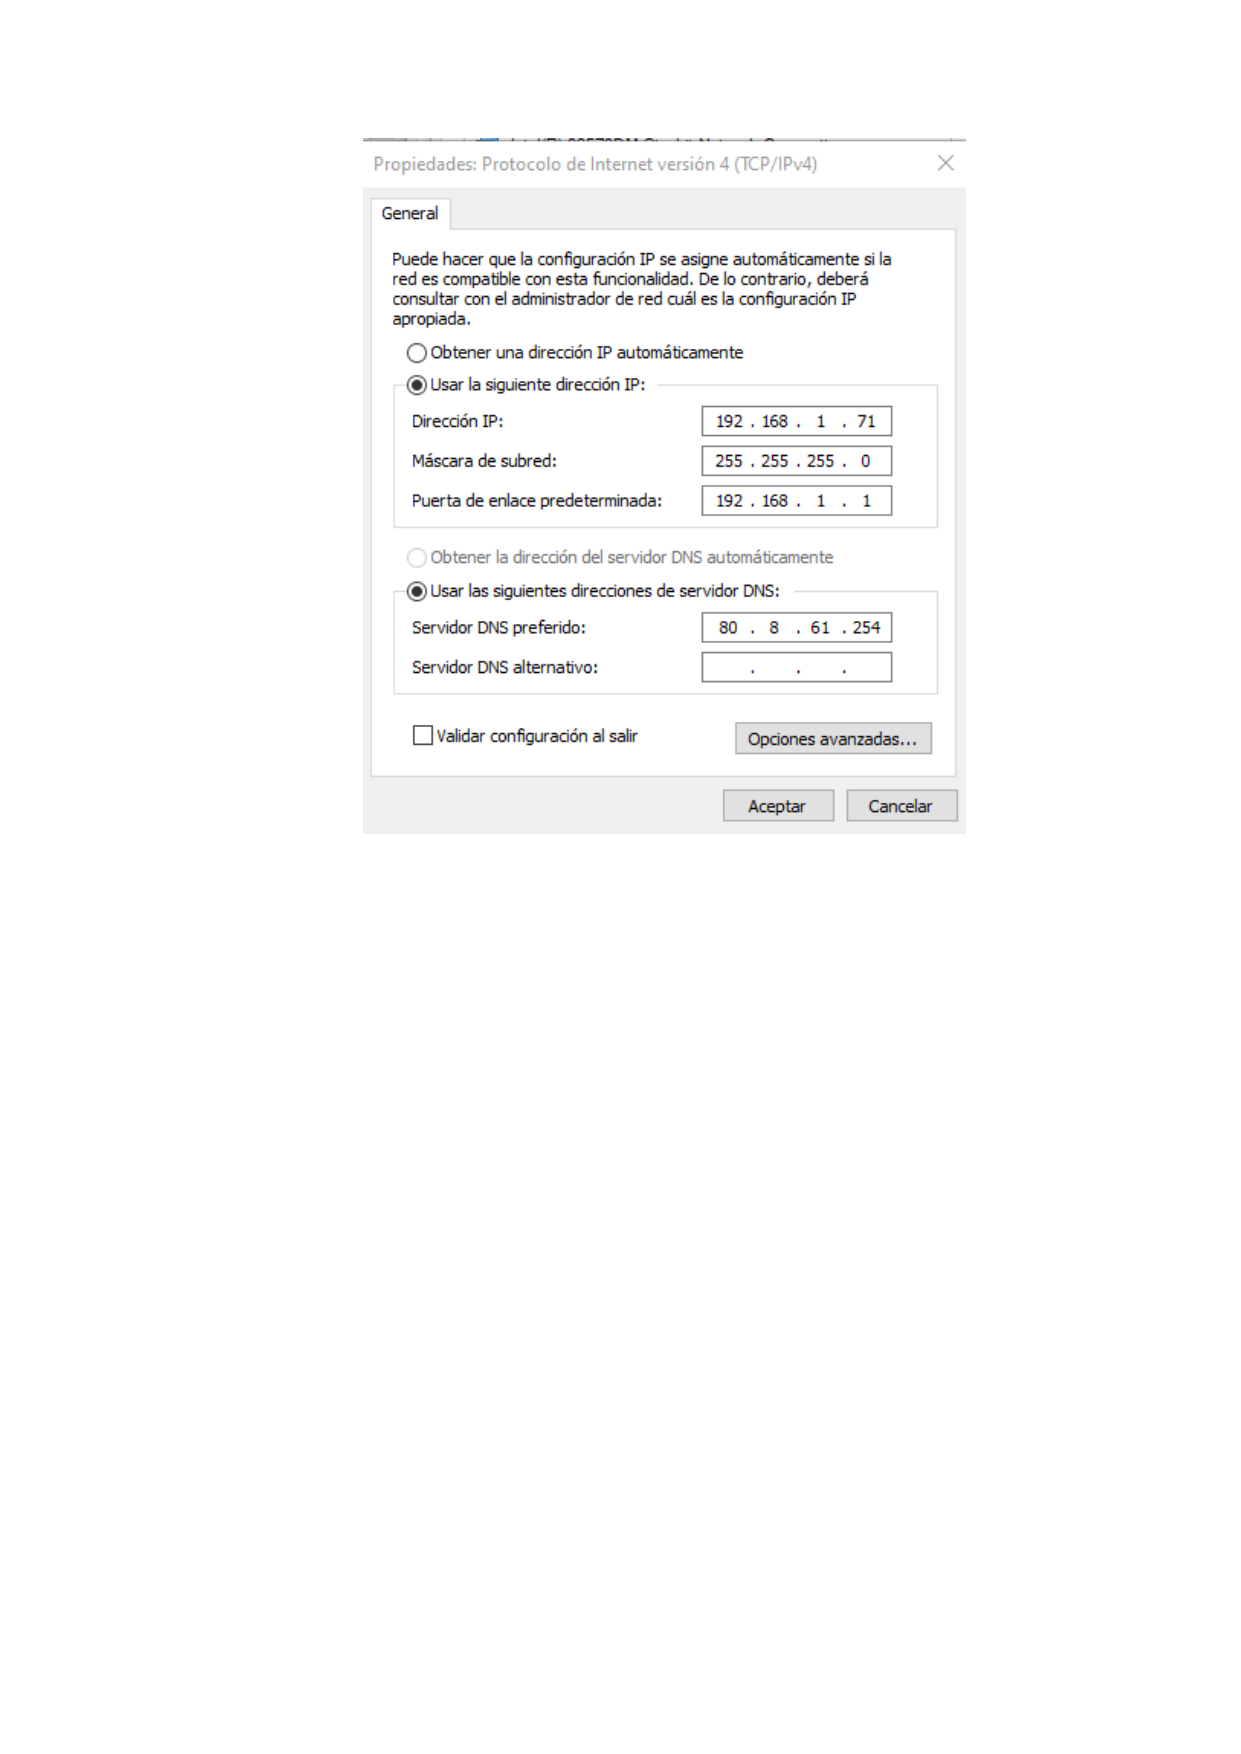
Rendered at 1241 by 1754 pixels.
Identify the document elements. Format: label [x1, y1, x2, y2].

picture [363, 138, 966, 834]
